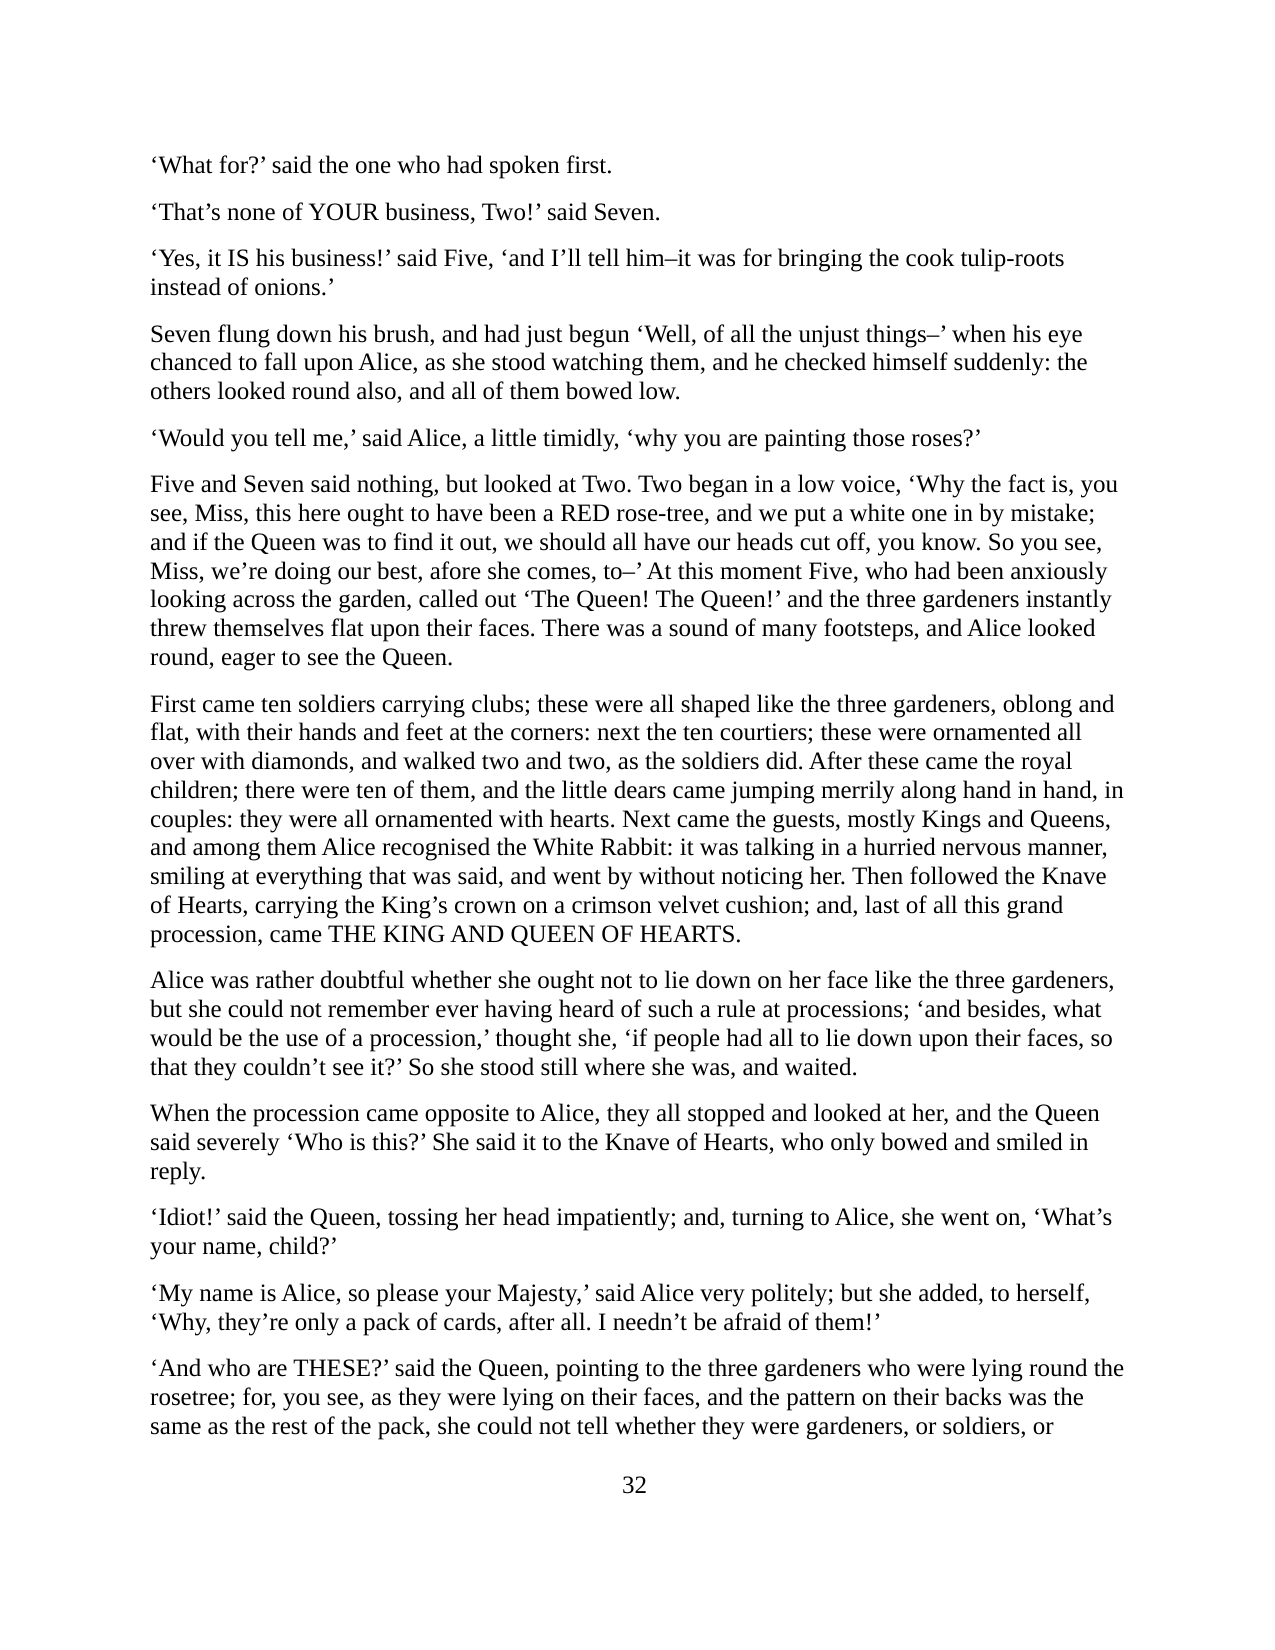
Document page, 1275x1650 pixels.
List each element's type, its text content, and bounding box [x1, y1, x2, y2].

text ‘Idiot!’ said the Queen, tossing her head impatiently; and, turning to Alice, she went on, ‘What’s your name, child?’ [150, 1202, 1125, 1260]
text ‘Yes, it IS his business!’ said Five, ‘and I’ll tell him–it was for bringing the cook tulip-roots instead of onions.’ [150, 243, 1125, 301]
text ‘What for?’ said the one who had spoken first. [150, 150, 1125, 179]
text ‘That’s none of YOUR business, Two!’ said Seven. [150, 197, 1125, 225]
text Seven flung down his brush, and had just begun ‘Well, of all the unjust things–’ when his eye chanced to fall upon Alice, as she stood watching them, and he checked himself suddenly: the others looked round also, and all of them bowed low. [150, 319, 1125, 405]
text First came ten soldiers carrying clubs; these were all shaped like the three gardeners, oblong and flat, with their hands and feet at the corners: next the ten courtiers; these were ornamented all over with diamonds, and walked two and two, as the soldiers did. After these came the royal children; there were ten of them, and the little dears came jumping merrily along hand in hand, in couples: they were all ornamented with hearts. Next came the guests, mostly Kings and Queens, and among them Alice recognised the White Rabbit: it was talking in a hurried nervous manner, smiling at everything that was said, and went by without noticing her. Then followed the Knave of Hearts, carrying the King’s crown on a crimson velvet cushion; and, last of all this grand procession, came THE KING AND QUEEN OF HEARTS. [150, 689, 1125, 947]
text Alice was rather doubtful whether she ought not to lie down on her face like the three gardeners, but she could not remember ever having heard of such a rule at processions; ‘and besides, what would be the use of a procession,’ thought she, ‘if people had all to lie down upon their faces, so that they couldn’t see it?’ So she stood still where she was, and waited. [150, 965, 1125, 1080]
text ‘And who are THESE?’ said the Queen, pointing to the three gardeners who were lying round the rosetree; for, you see, as they were lying on their faces, and the pattern on their backs was the same as the rest of the pack, she could not tell whether they were gardeners, or soldiers, or [150, 1353, 1125, 1439]
text When the procession came opposite to Alice, they all stopped and looked at her, and the Queen said severely ‘Who is this?’ She said it to the Knave of Hearts, who only bowed and smiled in reply. [150, 1098, 1125, 1184]
text ‘Would you tell me,’ said Alice, a little timidly, ‘why you are painting those roses?’ [150, 423, 1125, 452]
text Five and Seven said nothing, but looked at Two. Two began in a low voice, ‘Why the fact is, you see, Miss, this here ought to have been a RED rose-tree, and we put a white one in by mistake; and if the Queen was to find it out, we should all have our heads cut off, you know. So you see, Miss, we’re doing our best, afore she comes, to–’ At this moment Five, who had been anxiously looking across the garden, called out ‘The Queen! The Queen!’ and the three gardeners instantly threw themselves flat upon their faces. There was a sound of many footsteps, and Alice looked round, eager to see the Queen. [150, 469, 1125, 671]
text ‘My name is Alice, so please your Majesty,’ said Alice very politely; but she added, to herself, ‘Why, they’re only a pack of cards, after all. I needn’t be afraid of them!’ [150, 1278, 1125, 1335]
